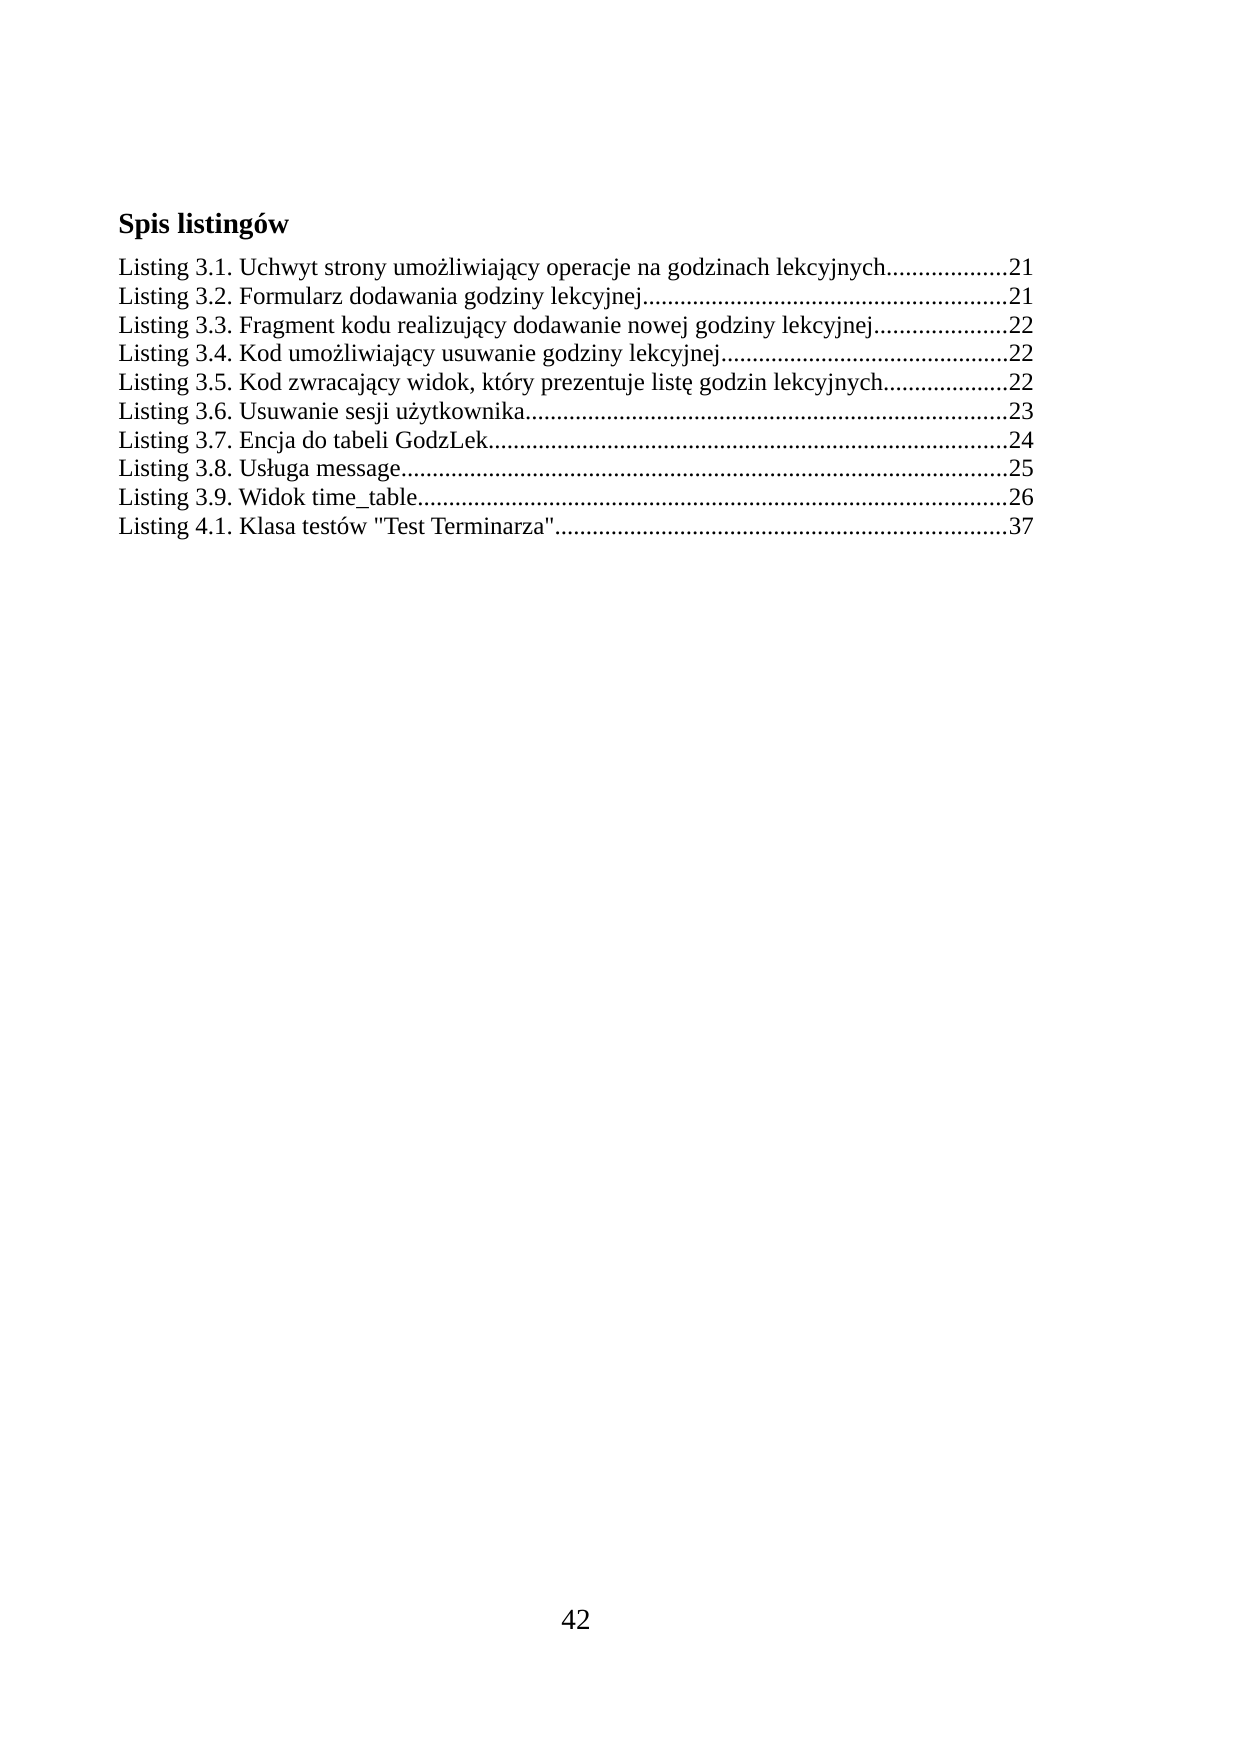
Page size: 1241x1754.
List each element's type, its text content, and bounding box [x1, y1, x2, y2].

text Listing 3.9. Widok time_table 26 [118, 482, 1033, 511]
text Listing 3.3. Fragment kodu realizujący dodawanie nowej godziny lekcyjnej 22 [118, 310, 1033, 338]
text Listing 3.5. Kod zwracający widok, który prezentuje listę godzin lekcyjnych 22 [118, 367, 1033, 396]
text Listing 3.2. Formularz dodawania godziny lekcyjnej 21 [118, 281, 1033, 310]
text Listing 3.6. Usuwanie sesji użytkownika 23 [118, 396, 1033, 425]
text Listing 3.1. Uchwyt strony umożliwiający operacje na godzinach lekcyjnych 21 [118, 252, 1033, 281]
text Listing 3.8. Usługa message 25 [118, 453, 1033, 482]
text Listing 3.4. Kod umożliwiający usuwanie godziny lekcyjnej 22 [118, 338, 1033, 367]
text Listing 4.1. Klasa testów "Test Terminarza" 37 [118, 511, 1033, 540]
text Listing 3.7. Encja do tabeli GodzLek 24 [118, 425, 1033, 453]
subtitle Spis listingów [118, 206, 1033, 240]
